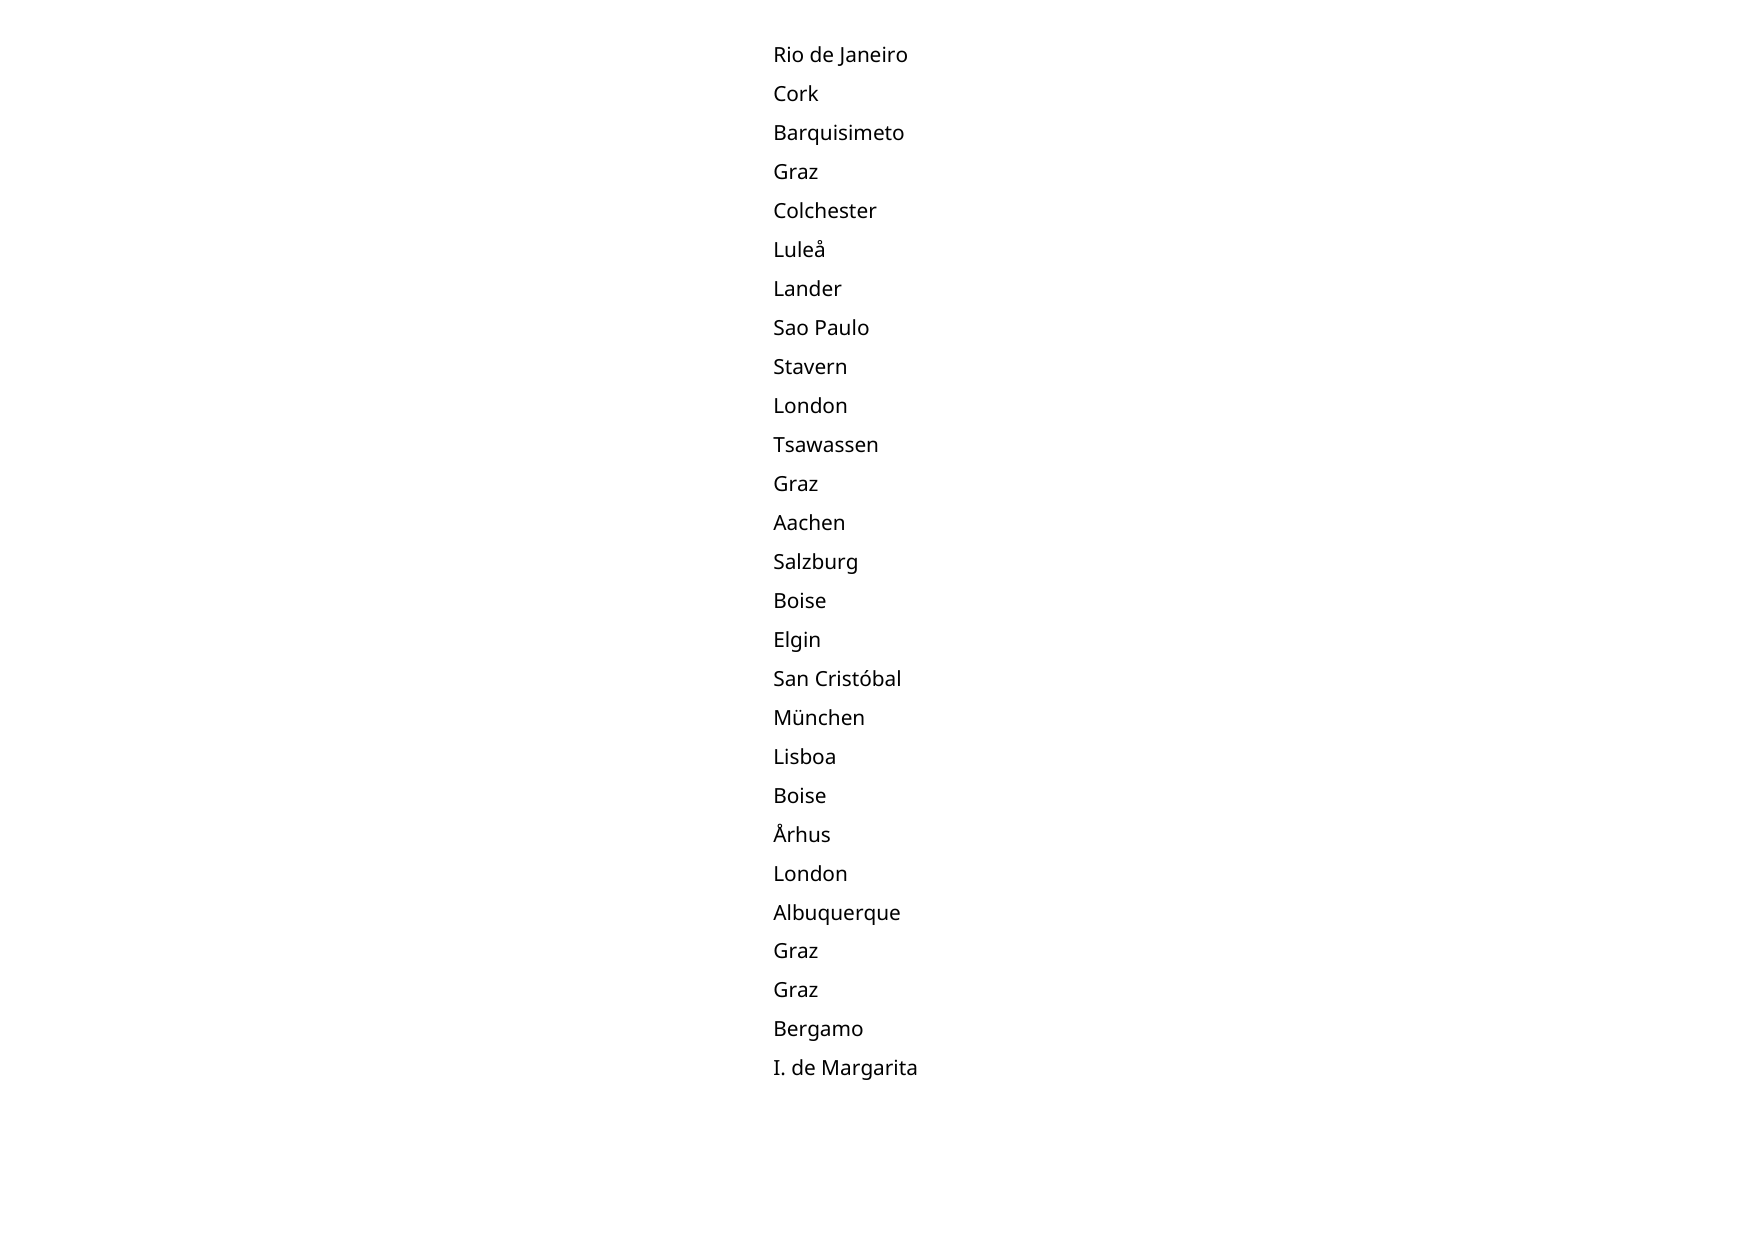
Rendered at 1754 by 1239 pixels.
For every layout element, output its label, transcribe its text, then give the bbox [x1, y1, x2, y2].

table_cell Colchester [773, 196, 980, 226]
table_cell [0, 898, 773, 928]
table_header [0, 0, 1753, 41]
table_cell [0, 304, 1753, 313]
table_cell [0, 694, 1753, 703]
table_cell [0, 352, 773, 382]
table_cell [0, 158, 773, 187]
table_cell Lander [773, 274, 980, 304]
table_cell [980, 508, 1753, 538]
table_cell [0, 80, 773, 109]
table_cell [980, 820, 1753, 850]
table_cell [980, 158, 1753, 187]
table_cell Boise [773, 586, 980, 616]
table_cell [980, 235, 1753, 265]
table_cell Sao Paulo [773, 313, 980, 343]
table_cell [0, 889, 1753, 898]
table_cell [0, 1045, 1753, 1053]
table_cell Albuquerque [773, 898, 980, 928]
table_cell [980, 898, 1753, 928]
table_cell Graz [773, 158, 980, 187]
table_cell [0, 188, 1753, 196]
table_cell [0, 226, 1753, 235]
table_cell [980, 976, 1753, 1006]
table_cell [980, 664, 1753, 694]
table_cell Stavern [773, 352, 980, 382]
table_cell [0, 655, 1753, 664]
table_cell [0, 274, 773, 304]
table_cell Elgin [773, 625, 980, 655]
table_cell [0, 235, 773, 265]
table_cell [0, 538, 1753, 547]
table_cell [0, 772, 1753, 781]
table_cell [0, 71, 1753, 79]
table_cell [980, 352, 1753, 382]
table_cell [0, 625, 773, 655]
table_cell [0, 508, 773, 538]
table_cell [0, 149, 1753, 157]
table_cell [980, 586, 1753, 616]
table_cell [0, 469, 773, 499]
table_cell [0, 937, 773, 967]
table_cell [0, 928, 1753, 937]
table_cell [980, 430, 1753, 460]
table_cell [0, 547, 773, 577]
table_cell [0, 265, 1753, 274]
table_cell [0, 1015, 773, 1044]
table_cell [0, 313, 773, 343]
table_cell [980, 80, 1753, 109]
table_cell [0, 703, 773, 733]
table_cell [0, 586, 773, 616]
table_cell [0, 859, 773, 889]
table_cell [0, 664, 773, 694]
table_cell [0, 41, 773, 71]
table_cell [980, 1054, 1753, 1083]
table_cell München [773, 703, 980, 733]
table_cell Rio de Janeiro [773, 41, 980, 71]
table_cell [980, 703, 1753, 733]
table_cell [0, 460, 1753, 469]
table_cell Lisboa [773, 742, 980, 772]
table_cell Boise [773, 781, 980, 811]
table_cell [0, 967, 1753, 976]
table_cell [0, 811, 1753, 820]
table_cell Tsawassen [773, 430, 980, 460]
table_cell London [773, 391, 980, 421]
table_cell [980, 859, 1753, 889]
table_cell [980, 196, 1753, 226]
table_cell [0, 110, 1753, 118]
table_cell Graz [773, 976, 980, 1006]
table_cell [0, 1054, 773, 1083]
table_cell [0, 1006, 1753, 1014]
table_cell Aachen [773, 508, 980, 538]
table_cell Århus [773, 820, 980, 850]
table_cell [980, 274, 1753, 304]
table_cell [980, 469, 1753, 499]
table_cell [980, 742, 1753, 772]
table_cell Luleå [773, 235, 980, 265]
table_cell [980, 547, 1753, 577]
table_cell [980, 937, 1753, 967]
table_cell [0, 421, 1753, 430]
table_cell Graz [773, 469, 980, 499]
table_cell [980, 625, 1753, 655]
table_cell [0, 616, 1753, 625]
table_cell [0, 742, 773, 772]
table_cell [980, 41, 1753, 71]
table_cell [0, 850, 1753, 859]
table_cell [0, 976, 773, 1006]
table_cell San Cristóbal [773, 664, 980, 694]
table_cell [0, 499, 1753, 508]
table_cell [0, 733, 1753, 742]
table_cell Graz [773, 937, 980, 967]
table_cell [980, 313, 1753, 343]
table_cell [0, 382, 1753, 391]
table_cell Salzburg [773, 547, 980, 577]
table_cell [0, 577, 1753, 586]
table_cell [0, 343, 1753, 352]
table_cell London [773, 859, 980, 889]
table_cell Barquisimeto [773, 119, 980, 148]
table_cell Cork [773, 80, 980, 109]
table_cell [0, 820, 773, 850]
table_cell [0, 119, 773, 148]
table_cell [0, 391, 773, 421]
table_cell Bergamo [773, 1015, 980, 1044]
table_cell [980, 119, 1753, 148]
table_cell [980, 781, 1753, 811]
table_cell I. de Margarita [773, 1054, 980, 1083]
table_cell [0, 196, 773, 226]
table_cell [0, 781, 773, 811]
table_cell [980, 391, 1753, 421]
table_cell [980, 1015, 1753, 1044]
table_cell [0, 430, 773, 460]
